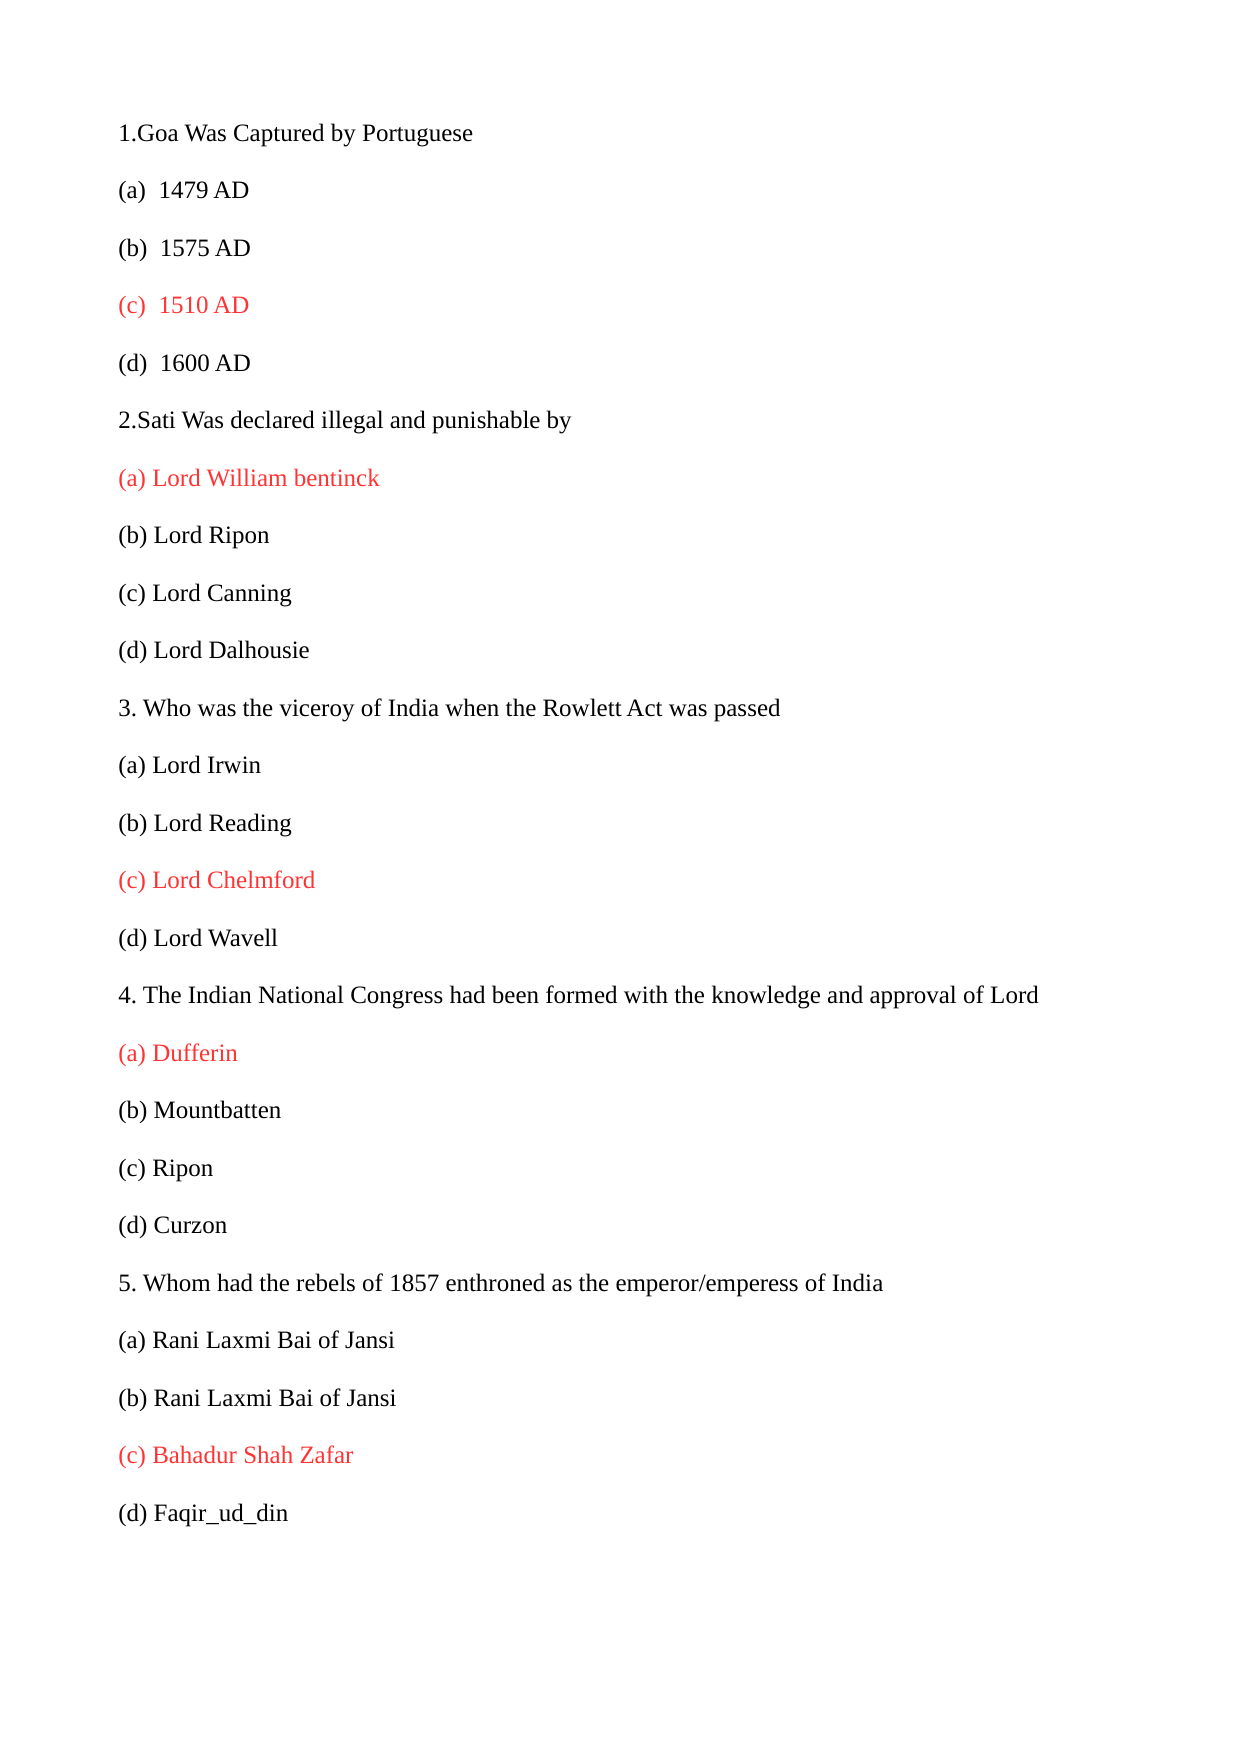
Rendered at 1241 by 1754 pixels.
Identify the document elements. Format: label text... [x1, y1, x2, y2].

text (b) 1575 AD [118, 233, 1122, 262]
text (d) 1600 AD [118, 348, 1122, 377]
text (b) Rani Laxmi Bai of Jansi [118, 1383, 1122, 1412]
text 4. The Indian National Congress had been formed with the knowledge and approval of Lord [118, 981, 1122, 1009]
text (d) Curzon [118, 1211, 1122, 1239]
text (b) Lord Reading [118, 808, 1122, 837]
text (a) Dufferin [118, 1038, 1122, 1067]
text (c) 1510 AD [118, 291, 1122, 319]
text 3. Who was the viceroy of India when the Rowlett Act was passed [118, 693, 1122, 722]
text (c) Lord Canning [118, 578, 1122, 607]
text (a) Lord William bentinck [118, 463, 1122, 492]
text (c) Lord Chelmford [118, 866, 1122, 894]
text (d) Lord Dalhousie [118, 636, 1122, 664]
text (d) Lord Wavell [118, 923, 1122, 952]
text (b) Mountbatten [118, 1096, 1122, 1124]
text (a) Lord Irwin [118, 751, 1122, 779]
text 5. Whom had the rebels of 1857 enthroned as the emperor/emperess of India [118, 1268, 1122, 1297]
text 1.Goa Was Captured by Portuguese [118, 118, 1122, 147]
text (a) 1479 AD [118, 176, 1122, 204]
text 2.Sati Was declared illegal and punishable by [118, 406, 1122, 434]
text (c) Ripon [118, 1153, 1122, 1182]
text (d) Faqir_ud_din [118, 1498, 1122, 1527]
text (a) Rani Laxmi Bai of Jansi [118, 1326, 1122, 1354]
text (b) Lord Ripon [118, 521, 1122, 549]
text (c) Bahadur Shah Zafar [118, 1441, 1122, 1469]
